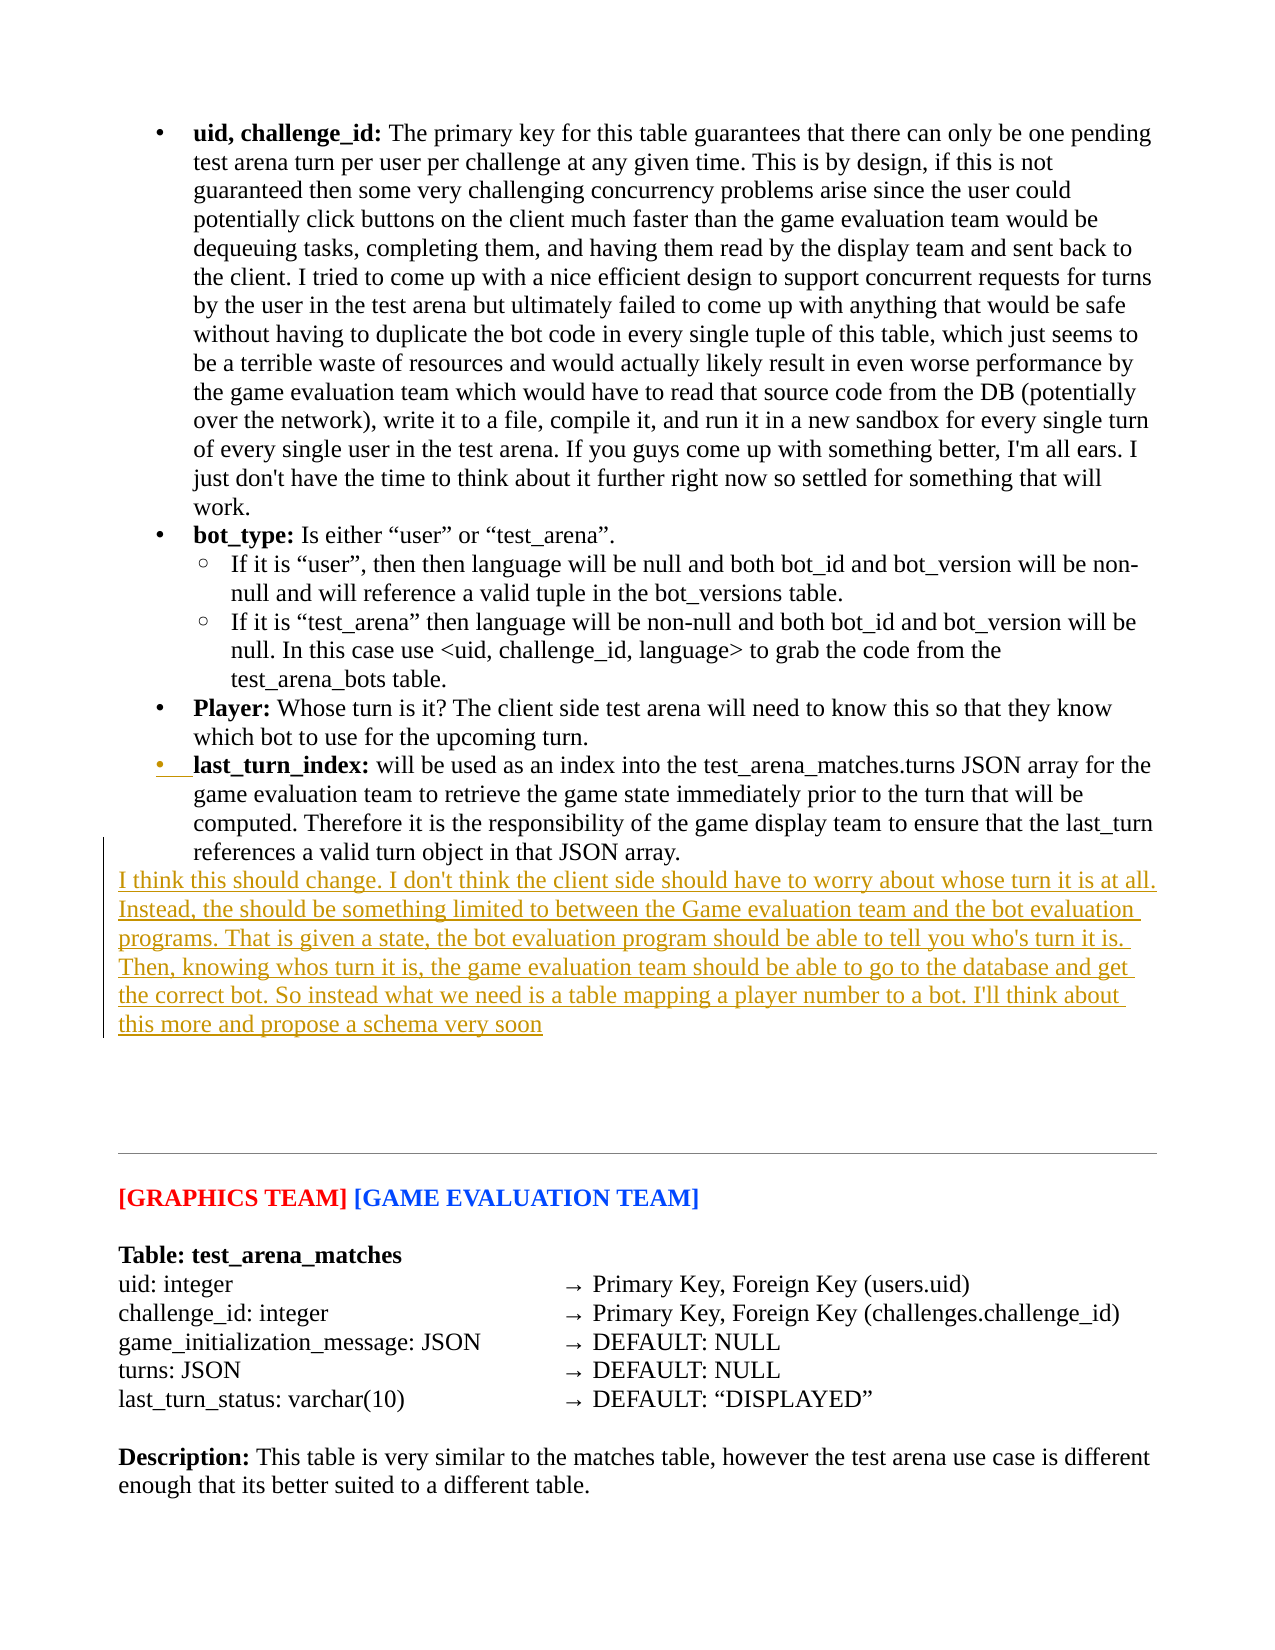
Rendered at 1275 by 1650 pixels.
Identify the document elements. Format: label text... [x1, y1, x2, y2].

text last_turn_status: varchar(10) → DEFAULT: “DISPLAYED” [118, 1384, 1157, 1413]
text Table: test_arena_matches [118, 1240, 1157, 1269]
text uid: integer → Primary Key, Foreign Key (users.uid) [118, 1269, 1157, 1298]
text I think this should change. I don't think the client side should have to worry about whose turn it is at all. [118, 866, 1157, 891]
list If it is “user”, then then language will be null and both bot_id and bot_version will be non-null and will reference a valid tuple in the bot_versions table. [193, 549, 1157, 607]
text [GRAPHICS TEAM] [GAME EVALUATION TEAM] [118, 1183, 1157, 1212]
list last_turn_index: will be used as an index into the test_arena_matches.turns JSON array for the game evaluation team to retrieve the game state immediately prior to the turn that will be computed. Therefore it is the responsibility of the game display team to ensure that the last_turn references a valid turn object in that JSON array. [156, 751, 1157, 866]
text Instead, the should be something limited to between the Game evaluation team and the bot evaluation programs. That is given a state, the bot evaluation program should be able to tell you who's turn it is. Then, knowing whos turn it is, the game evaluation team should be able to go to the database and get the correct bot. So instead what we need is a table mapping a player number to a bot. I'll think about this more and propose a schema very soon [118, 892, 1157, 1038]
list uid, challenge_id: The primary key for this table guarantees that there can only be one pending test arena turn per user per challenge at any given time. This is by design, if this is not guaranteed then some very challenging concurrency problems arise since the user could potentially click buttons on the client much faster than the game evaluation team would be dequeuing tasks, completing them, and having them read by the display team and sent back to the client. I tried to come up with a nice efficient design to support concurrent requests for turns by the user in the test arena but ultimately failed to come up with anything that would be safe without having to duplicate the bot code in every single tuple of this table, which just seems to be a terrible waste of resources and would actually likely result in even worse performance by the game evaluation team which would have to read that source code from the DB (potentially over the network), write it to a file, compile it, and run it in a new sandbox for every single turn of every single user in the test arena. If you guys come up with something better, I'm all ears. I just don't have the time to think about it further right now so settled for something that will work. [156, 118, 1157, 521]
list Player: Whose turn is it? The client side test arena will need to know this so that they know which bot to use for the upcoming turn. [156, 693, 1157, 751]
list If it is “test_arena” then language will be non-null and both bot_id and bot_version will be null. In this case use <uid, challenge_id, language> to grab the code from the test_arena_bots table. [193, 607, 1157, 693]
text turns: JSON → DEFAULT: NULL [118, 1355, 1157, 1384]
text challenge_id: integer → Primary Key, Foreign Key (challenges.challenge_id) [118, 1298, 1157, 1327]
text Description: This table is very similar to the matches table, however the test arena use case is different enough that its better suited to a different table. [118, 1442, 1157, 1499]
text game_initialization_message: JSON → DEFAULT: NULL [118, 1327, 1157, 1355]
list bot_type: Is either “user” or “test_arena”. [156, 521, 1157, 549]
